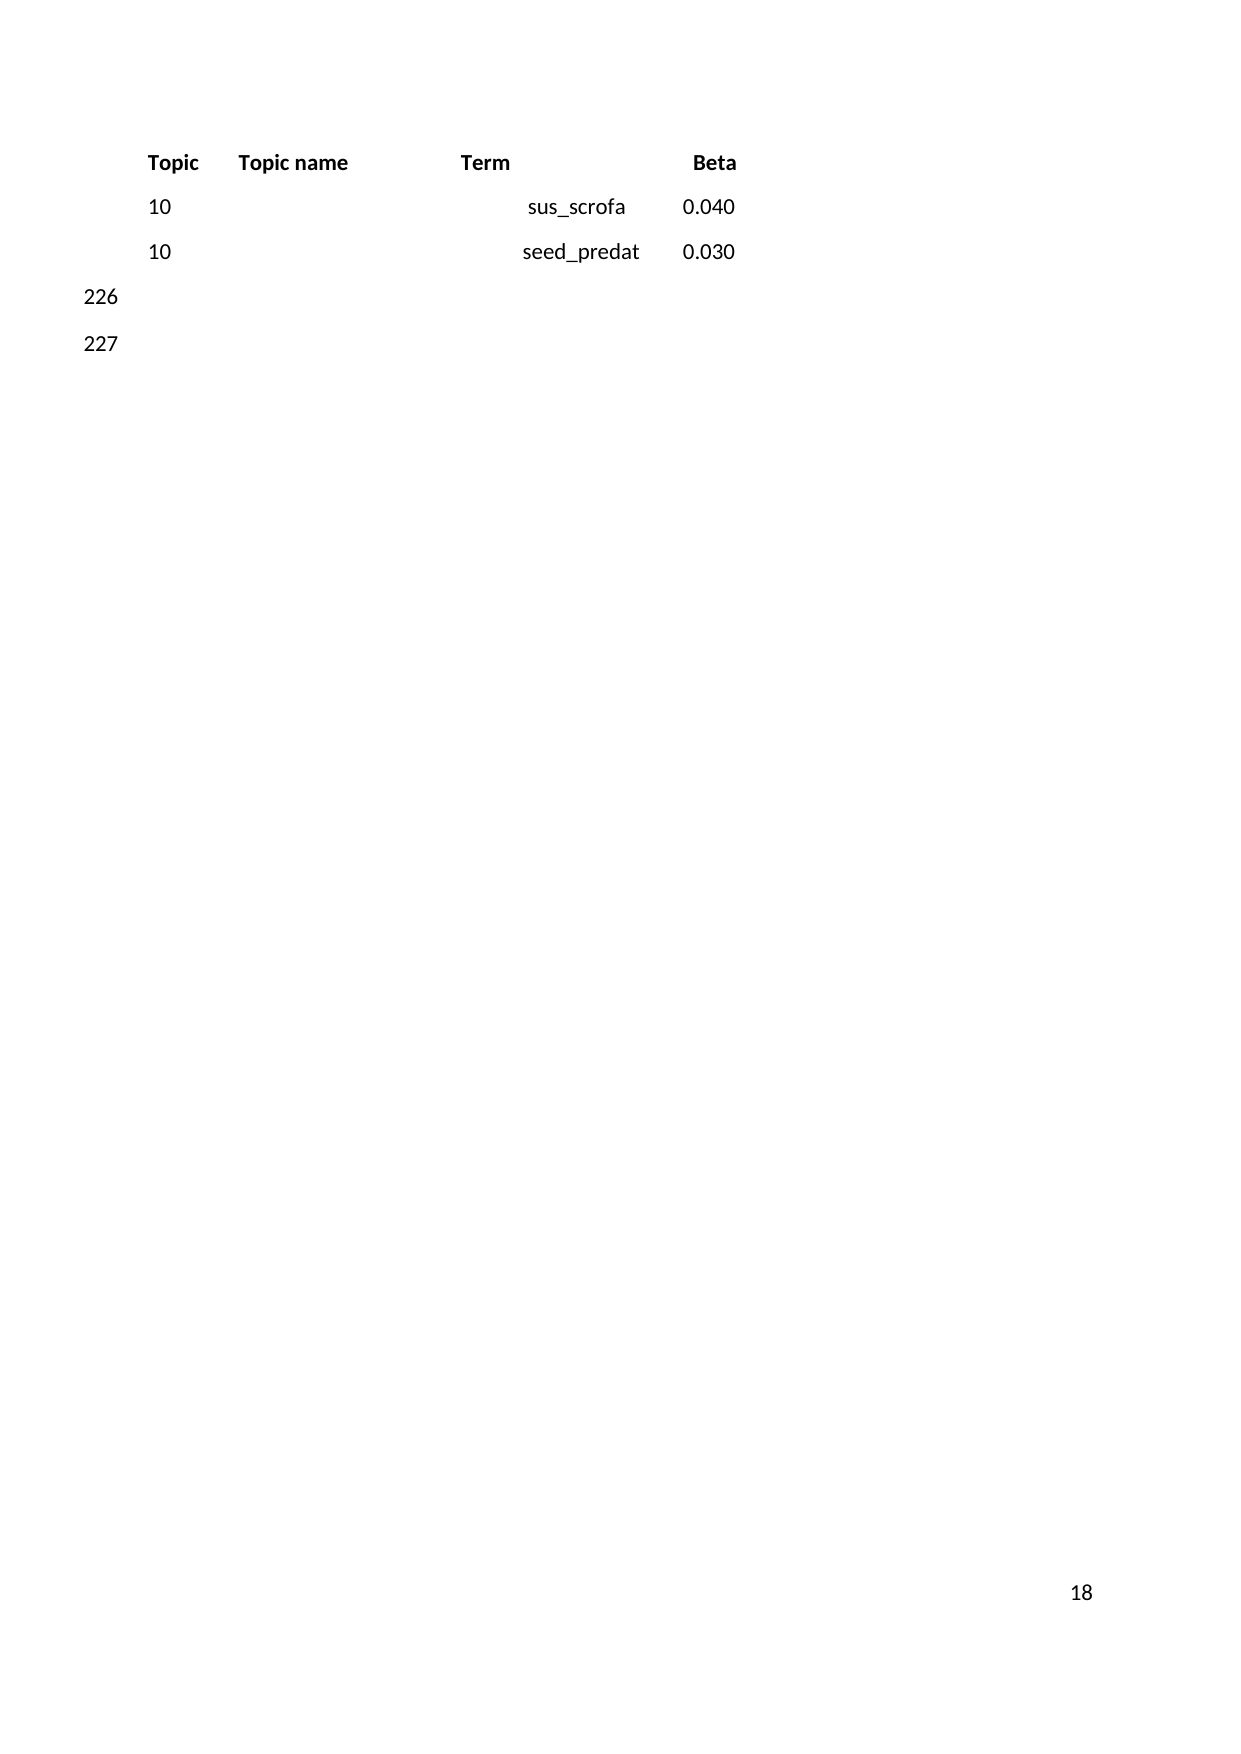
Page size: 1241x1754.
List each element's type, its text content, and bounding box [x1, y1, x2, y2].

table_cell 0.030 [680, 237, 813, 282]
table_cell [235, 237, 457, 282]
table_cell [235, 192, 457, 237]
table_cell 10 [145, 237, 235, 282]
table_header Beta [680, 148, 813, 192]
table_cell seed_predat [458, 237, 679, 282]
table_cell sus_scrofa [458, 192, 679, 237]
table_header Topic name [235, 148, 457, 192]
table_header Term [458, 148, 679, 192]
table_cell 0.040 [680, 192, 813, 237]
table_header Topic [145, 148, 235, 192]
table_cell 10 [145, 192, 235, 237]
